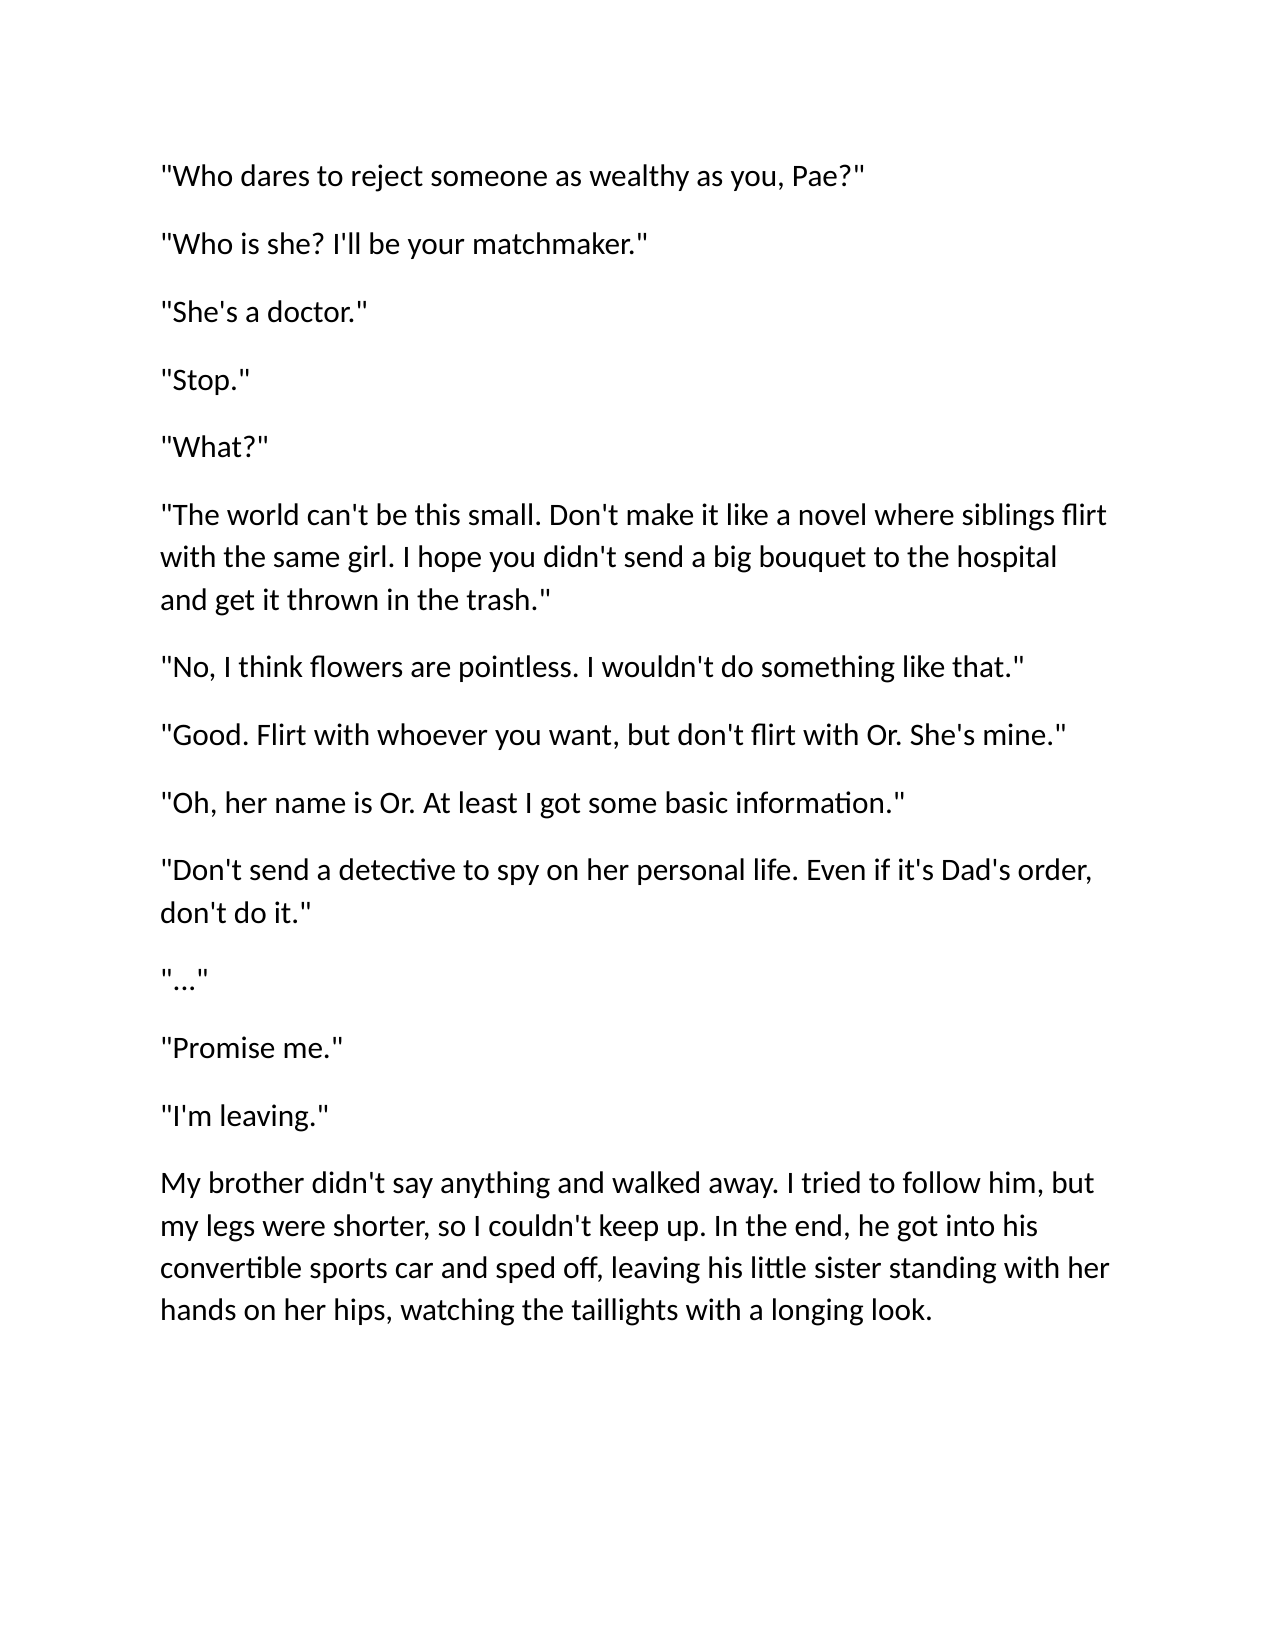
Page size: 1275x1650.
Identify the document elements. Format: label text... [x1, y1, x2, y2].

text "I'm leaving." [160, 1096, 1113, 1134]
text My brother didn't say anything and walked away. I tried to follow him, but my legs were shorter, so I couldn't keep up. In the end, he got into his convertible sports car and sped off, leaving his little sister standing with her hands on her hips, watching the taillights with a longing look. [160, 1163, 1113, 1328]
text "Don't send a detective to spy on her personal life. Even if it's Dad's order, don't do it." [160, 850, 1113, 931]
text "The world can't be this small. Don't make it like a novel where siblings flirt with the same girl. I hope you didn't send a big bouquet to the hospital and get it thrown in the trash." [160, 495, 1113, 618]
text "Oh, her name is Or. At least I got some basic information." [160, 783, 1113, 821]
text "Who dares to reject someone as wealthy as you, Pae?" [160, 156, 1113, 194]
text "She's a doctor." [160, 292, 1113, 330]
text "Stop." [160, 359, 1113, 398]
text "..." [160, 960, 1113, 998]
text "No, I think flowers are pointless. I wouldn't do something like that." [160, 647, 1113, 685]
text "Good. Flirt with whoever you want, but don't flirt with Or. She's mine." [160, 715, 1113, 753]
text "What?" [160, 427, 1113, 465]
text "Who is she? I'll be your matchmaker." [160, 224, 1113, 262]
text "Promise me." [160, 1028, 1113, 1066]
